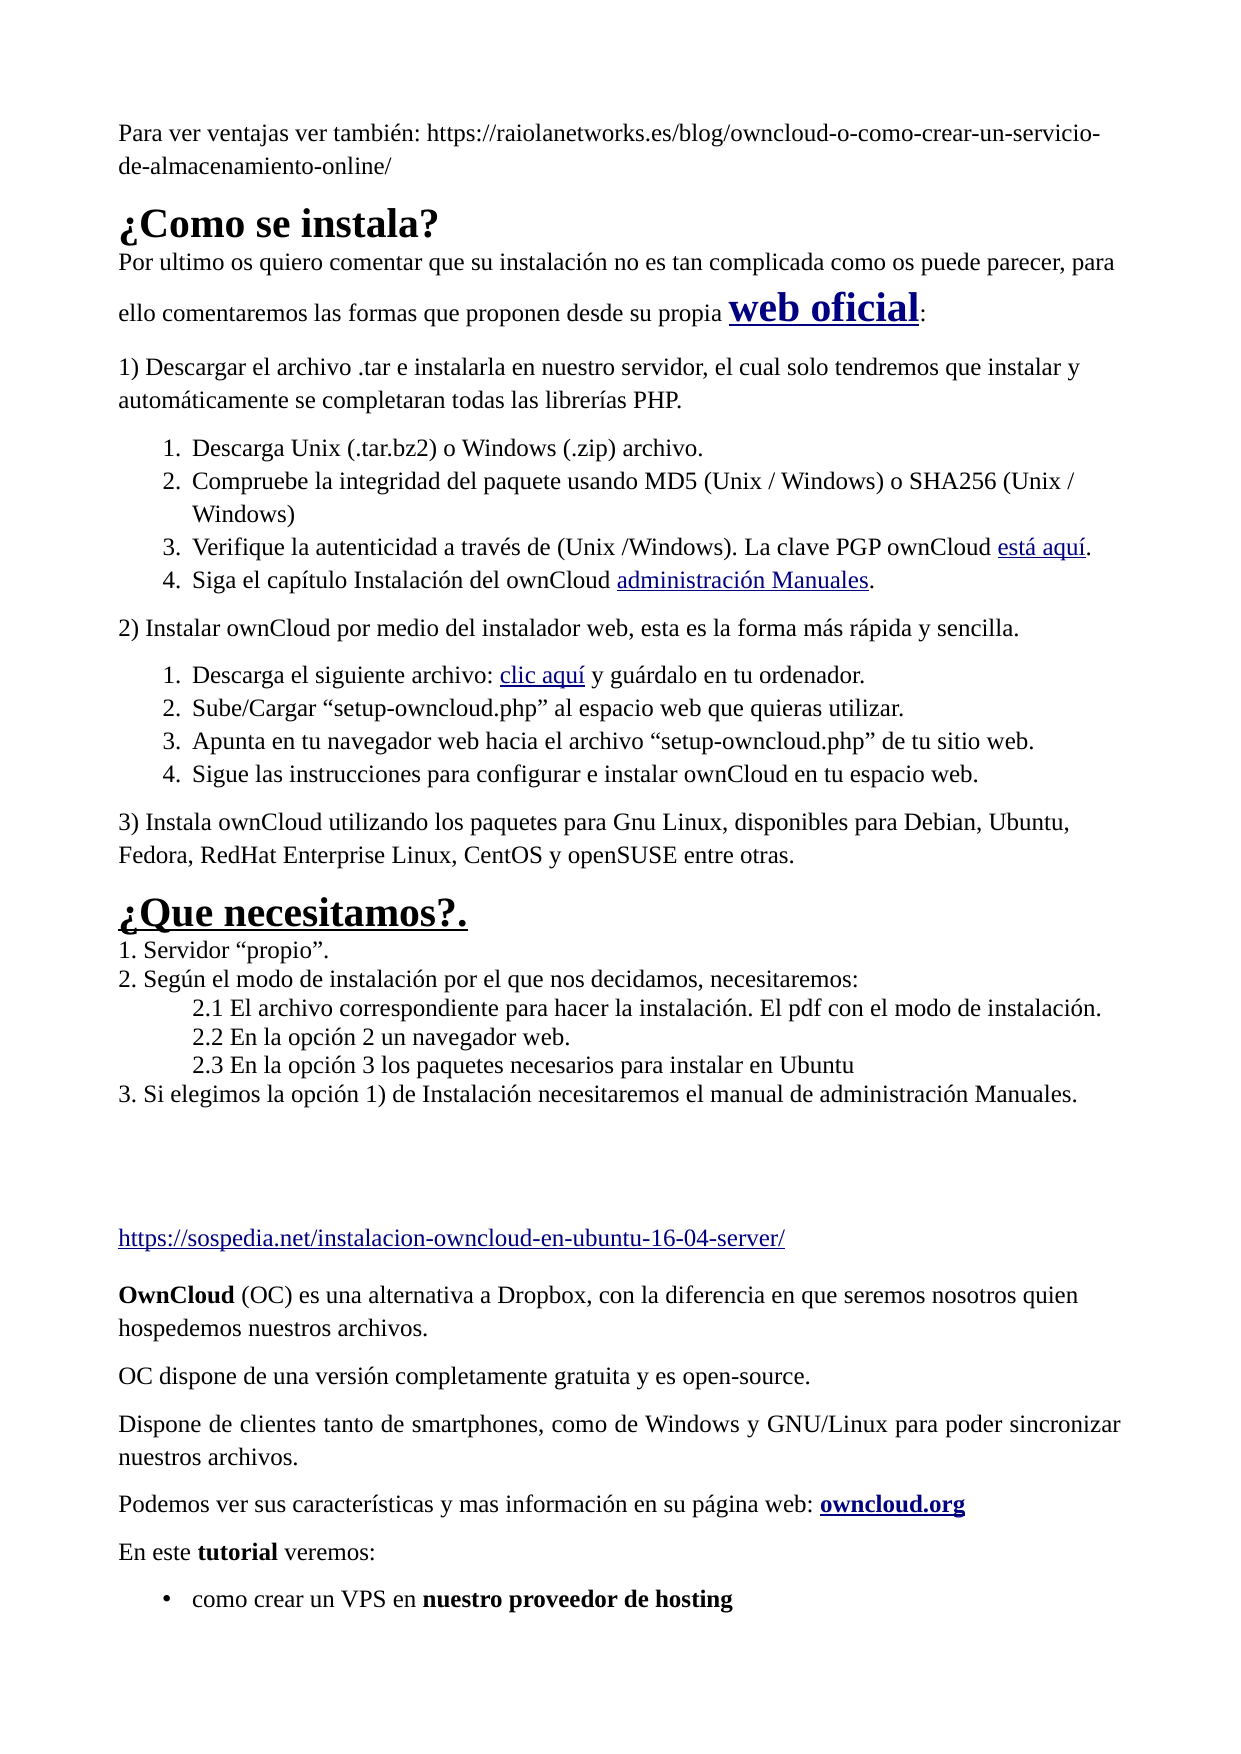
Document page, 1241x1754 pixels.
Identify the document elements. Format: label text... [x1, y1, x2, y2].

text Por ultimo os quiero comentar que su instalación no es tan complicada como os puede parecer, para ello comentaremos las formas que proponen desde su propia web oficial: [118, 247, 1122, 331]
list Sube/Cargar “setup-owncloud.php” al espacio web que quieras utilizar. [162, 693, 1122, 722]
text 2.1 El archivo correspondiente para hacer la instalación. El pdf con el modo de instalación. [118, 993, 1122, 1022]
text OC dispone de una versión completamente gratuita y es open-source. [118, 1361, 1122, 1390]
text 1) Descargar el archivo .tar e instalarla en nuestro servidor, el cual solo tendremos que instalar y automáticamente se completaran todas las librerías PHP. [118, 352, 1122, 414]
text 2.3 En la opción 3 los paquetes necesarios para instalar en Ubuntu [118, 1050, 1122, 1079]
text 3) Instala ownCloud utilizando los paquetes para Gnu Linux, disponibles para Debian, Ubuntu, Fedora, RedHat Enterprise Linux, CentOS y openSUSE entre otras. [118, 807, 1122, 869]
text 2) Instalar ownCloud por medio del instalador web, esta es la forma más rápida y sencilla. [118, 613, 1122, 641]
text ¿Que necesitamos?. [118, 887, 1122, 935]
text 3. Si elegimos la opción 1) de Instalación necesitaremos el manual de administración Manuales. [118, 1079, 1122, 1108]
text ¿Como se instala? [118, 199, 1122, 247]
text 2. Según el modo de instalación por el que nos decidamos, necesitaremos: [118, 964, 1122, 993]
list Sigue las instrucciones para configurar e instalar ownCloud en tu espacio web. [162, 759, 1122, 788]
text https://sospedia.net/instalacion-owncloud-en-ubuntu-16-04-server/ [118, 1223, 1122, 1252]
text Para ver ventajas ver también: https://raiolanetworks.es/blog/owncloud-o-como-crear-un-servicio-de-almacenamiento-online/ [118, 118, 1122, 180]
text 1. Servidor “propio”. [118, 935, 1122, 964]
list Compruebe la integridad del paquete usando MD5 (Unix / Windows) o SHA256 (Unix / Windows) [162, 466, 1122, 528]
text Podemos ver sus características y mas información en su página web: owncloud.org [118, 1489, 1122, 1518]
list Siga el capítulo Instalación del ownCloud administración Manuales. [162, 565, 1122, 594]
list Descarga Unix (.tar.bz2) o Windows (.zip) archivo. [162, 433, 1122, 462]
text Dispone de clientes tanto de smartphones, como de Windows y GNU/Linux para poder sincronizar nuestros archivos. [118, 1409, 1122, 1470]
list como crear un VPS en nuestro proveedor de hosting [162, 1584, 1122, 1613]
list Apunta en tu navegador web hacia el archivo “setup-owncloud.php” de tu sitio web. [162, 726, 1122, 755]
text 2.2 En la opción 2 un navegador web. [118, 1022, 1122, 1050]
text OwnCloud (OC) es una alternativa a Dropbox, con la diferencia en que seremos nosotros quien hospedemos nuestros archivos. [118, 1280, 1122, 1342]
list Descarga el siguiente archivo: clic aquí y guárdalo en tu ordenador. [162, 660, 1122, 689]
list Verifique la autenticidad a través de (Unix /Windows). La clave PGP ownCloud está aquí. [162, 532, 1122, 561]
text En este tutorial veremos: [118, 1537, 1122, 1566]
